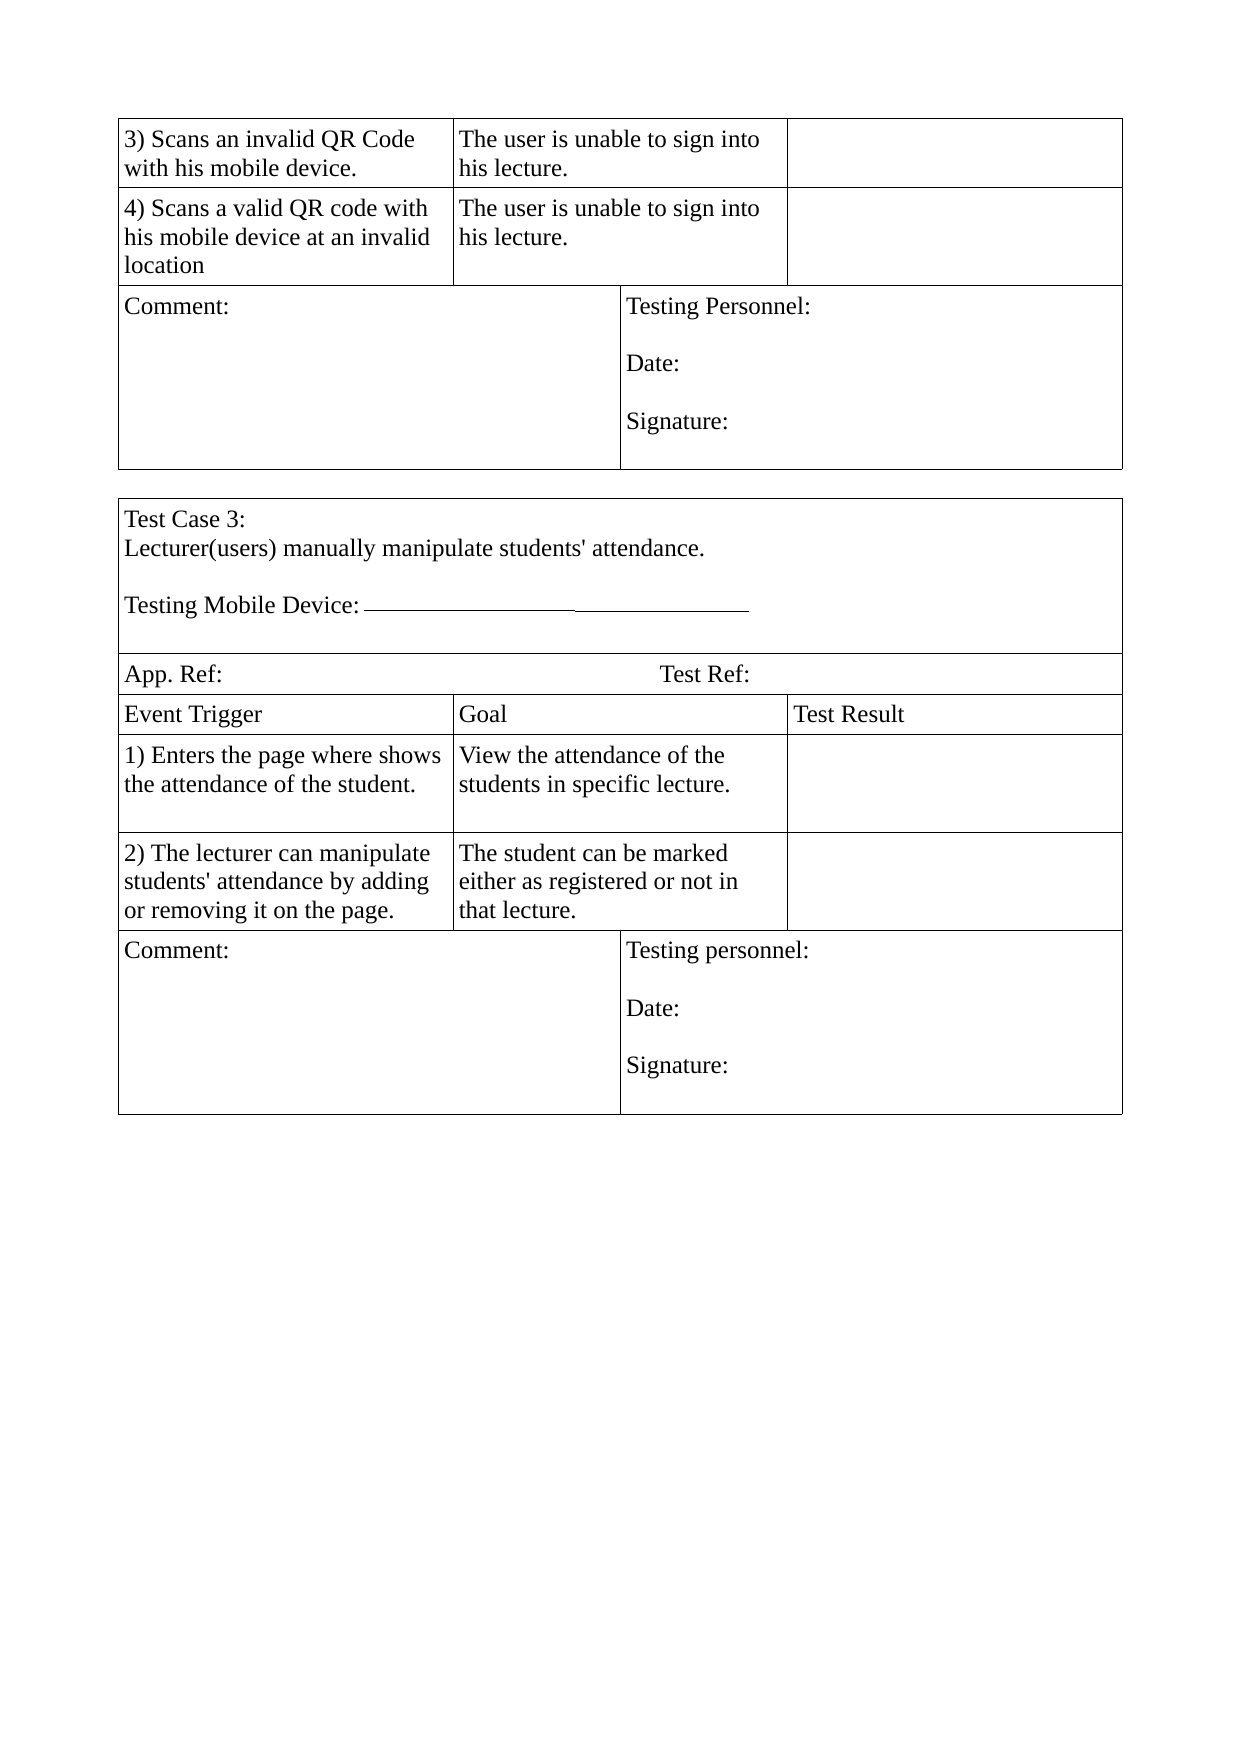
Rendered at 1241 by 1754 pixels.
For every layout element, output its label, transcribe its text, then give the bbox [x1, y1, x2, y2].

table_cell 4) Scans a valid QR code with his mobile device at an invalid location [119, 188, 453, 285]
table_cell App. Ref: Test Ref: [119, 654, 1122, 694]
table_cell 3) Scans an invalid QR Code with his mobile device. [119, 119, 453, 187]
table_cell 2) The lecturer can manipulate students' attendance by adding or removing it on the page. [119, 833, 453, 930]
table_header Testing Personnel: Date: Signature: [621, 286, 1122, 469]
table_cell [788, 188, 1122, 285]
table_cell The user is unable to sign into his lecture. [454, 188, 787, 285]
table_header Comment: [119, 286, 620, 469]
table_header Test Case 3: Lecturer(users) manually manipulate students' attendance. Testing Mobile Device: [119, 499, 1122, 653]
table_cell [788, 833, 1122, 930]
table_header Comment: [119, 931, 620, 1114]
table_header Test Result [788, 695, 1122, 734]
table_cell View the attendance of the students in specific lecture. [454, 735, 787, 832]
table_header Event Trigger [119, 695, 453, 734]
table_header Goal [454, 695, 787, 734]
table_cell 1) Enters the page where shows the attendance of the student. [119, 735, 453, 832]
table_cell [788, 735, 1122, 832]
table_cell The student can be marked either as registered or not in that lecture. [454, 833, 787, 930]
table_cell [788, 119, 1122, 187]
table_header Testing personnel: Date: Signature: [621, 931, 1122, 1114]
table_cell The user is unable to sign into his lecture. [454, 119, 787, 187]
